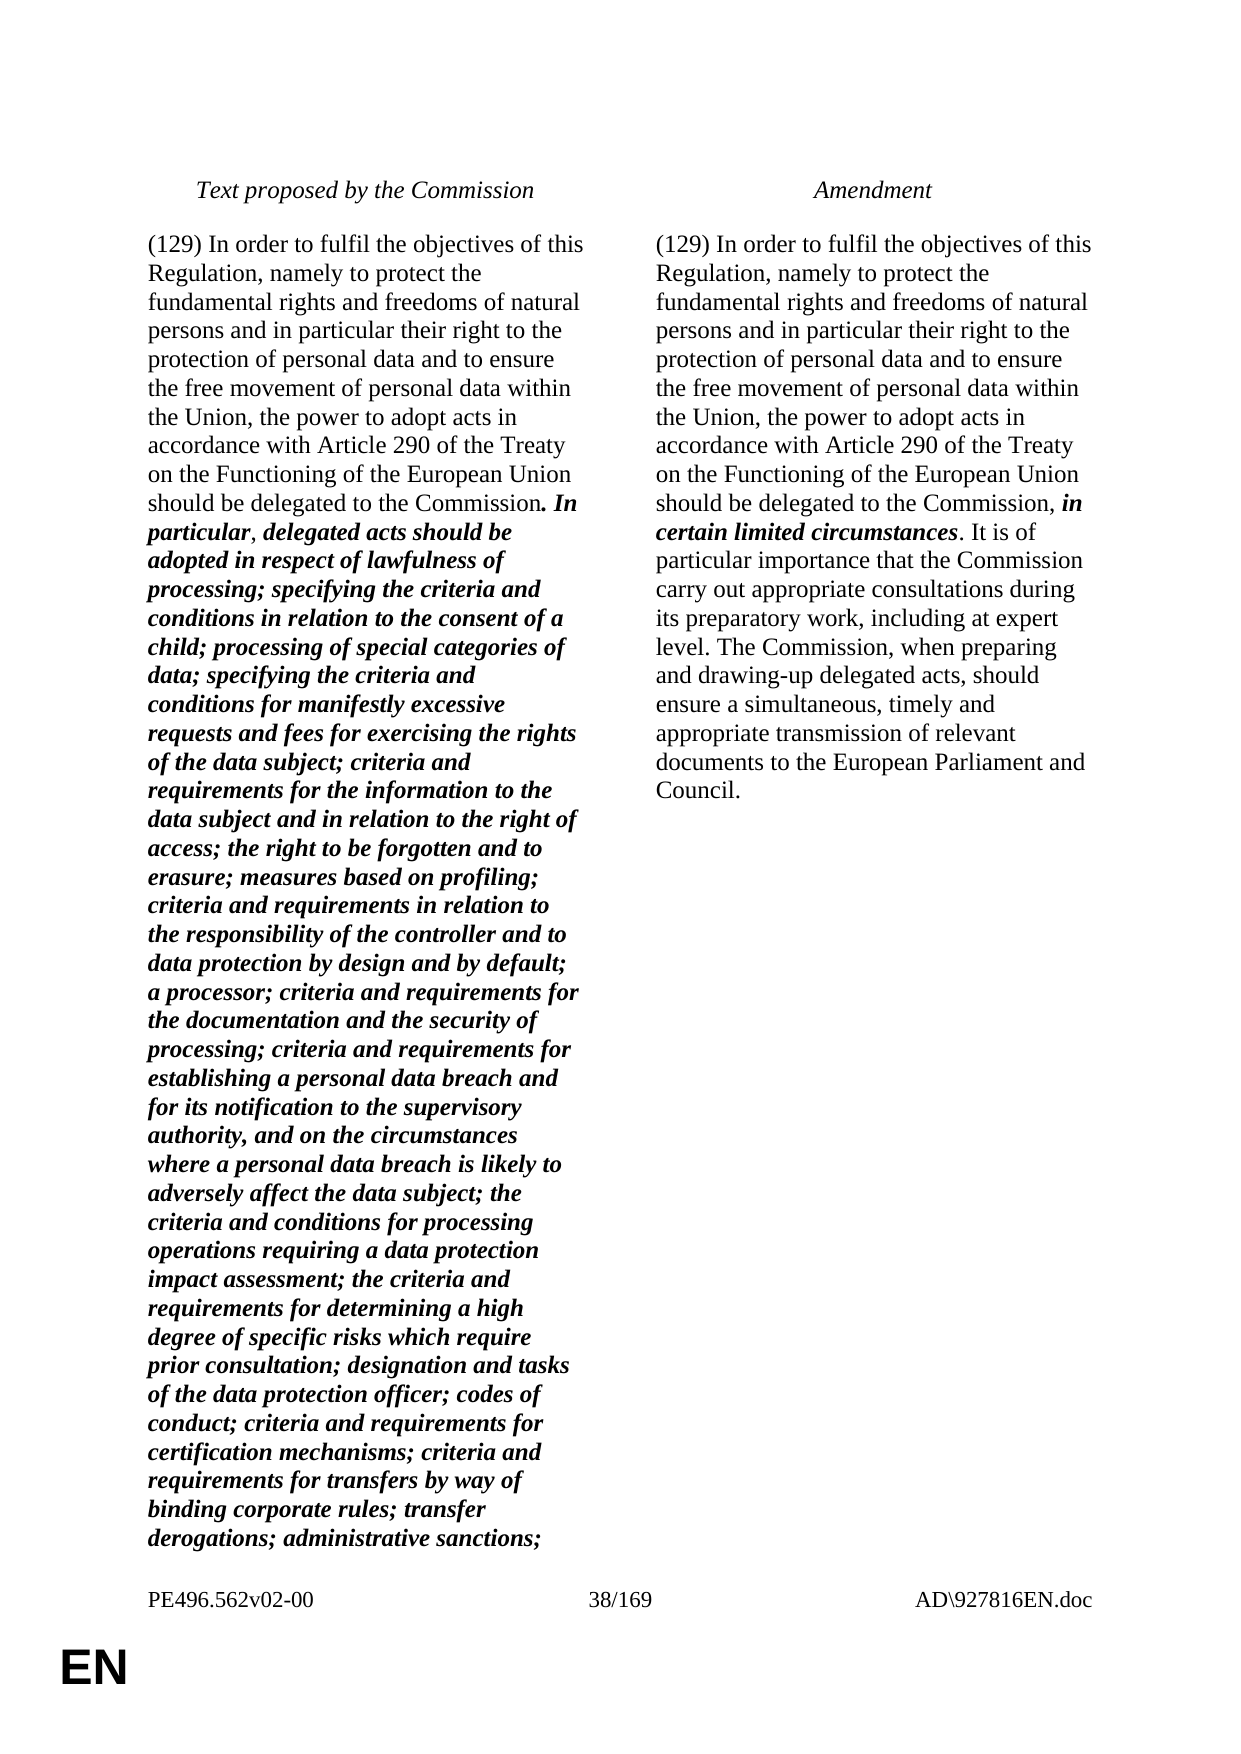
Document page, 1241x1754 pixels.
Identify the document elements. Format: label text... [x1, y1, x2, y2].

table_cell (129) In order to fulfil the objectives of this Regulation, namely to protect the fundamental rights and freedoms of natural persons and in particular their right to the protection of personal data and to ensure the free movement of personal data within the Union, the power to adopt acts in accordance with Article 290 of the Treaty on the Functioning of the European Union should be delegated to the Commission. In particular, delegated acts should be adopted in respect of lawfulness of processing; specifying the criteria and conditions in relation to the consent of a child; processing of special categories of data; specifying the criteria and conditions for manifestly excessive requests and fees for exercising the rights of the data subject; criteria and requirements for the information to the data subject and in relation to the right of access; the right to be forgotten and to erasure; measures based on profiling; criteria and requirements in relation to the responsibility of the controller and to data protection by design and by default; a processor; criteria and requirements for the documentation and the security of processing; criteria and requirements for establishing a personal data breach and for its notification to the supervisory authority, and on the circumstances where a personal data breach is likely to adversely affect the data subject; the criteria and conditions for processing operations requiring a data protection impact assessment; the criteria and requirements for determining a high degree of specific risks which require prior consultation; designation and tasks of the data protection officer; codes of conduct; criteria and requirements for certification mechanisms; criteria and requirements for transfers by way of binding corporate rules; transfer derogations; administrative sanctions; [112, 229, 620, 1552]
table_cell Text proposed by the Commission [112, 176, 620, 229]
table_header [112, 147, 1128, 176]
table_cell Amendment [620, 176, 1128, 229]
table_cell (129) In order to fulfil the objectives of this Regulation, namely to protect the fundamental rights and freedoms of natural persons and in particular their right to the protection of personal data and to ensure the free movement of personal data within the Union, the power to adopt acts in accordance with Article 290 of the Treaty on the Functioning of the European Union should be delegated to the Commission, in certain limited circumstances. It is of particular importance that the Commission carry out appropriate consultations during its preparatory work, including at expert level. The Commission, when preparing and drawing-up delegated acts, should ensure a simultaneous, timely and appropriate transmission of relevant documents to the European Parliament and Council. [620, 229, 1128, 1552]
